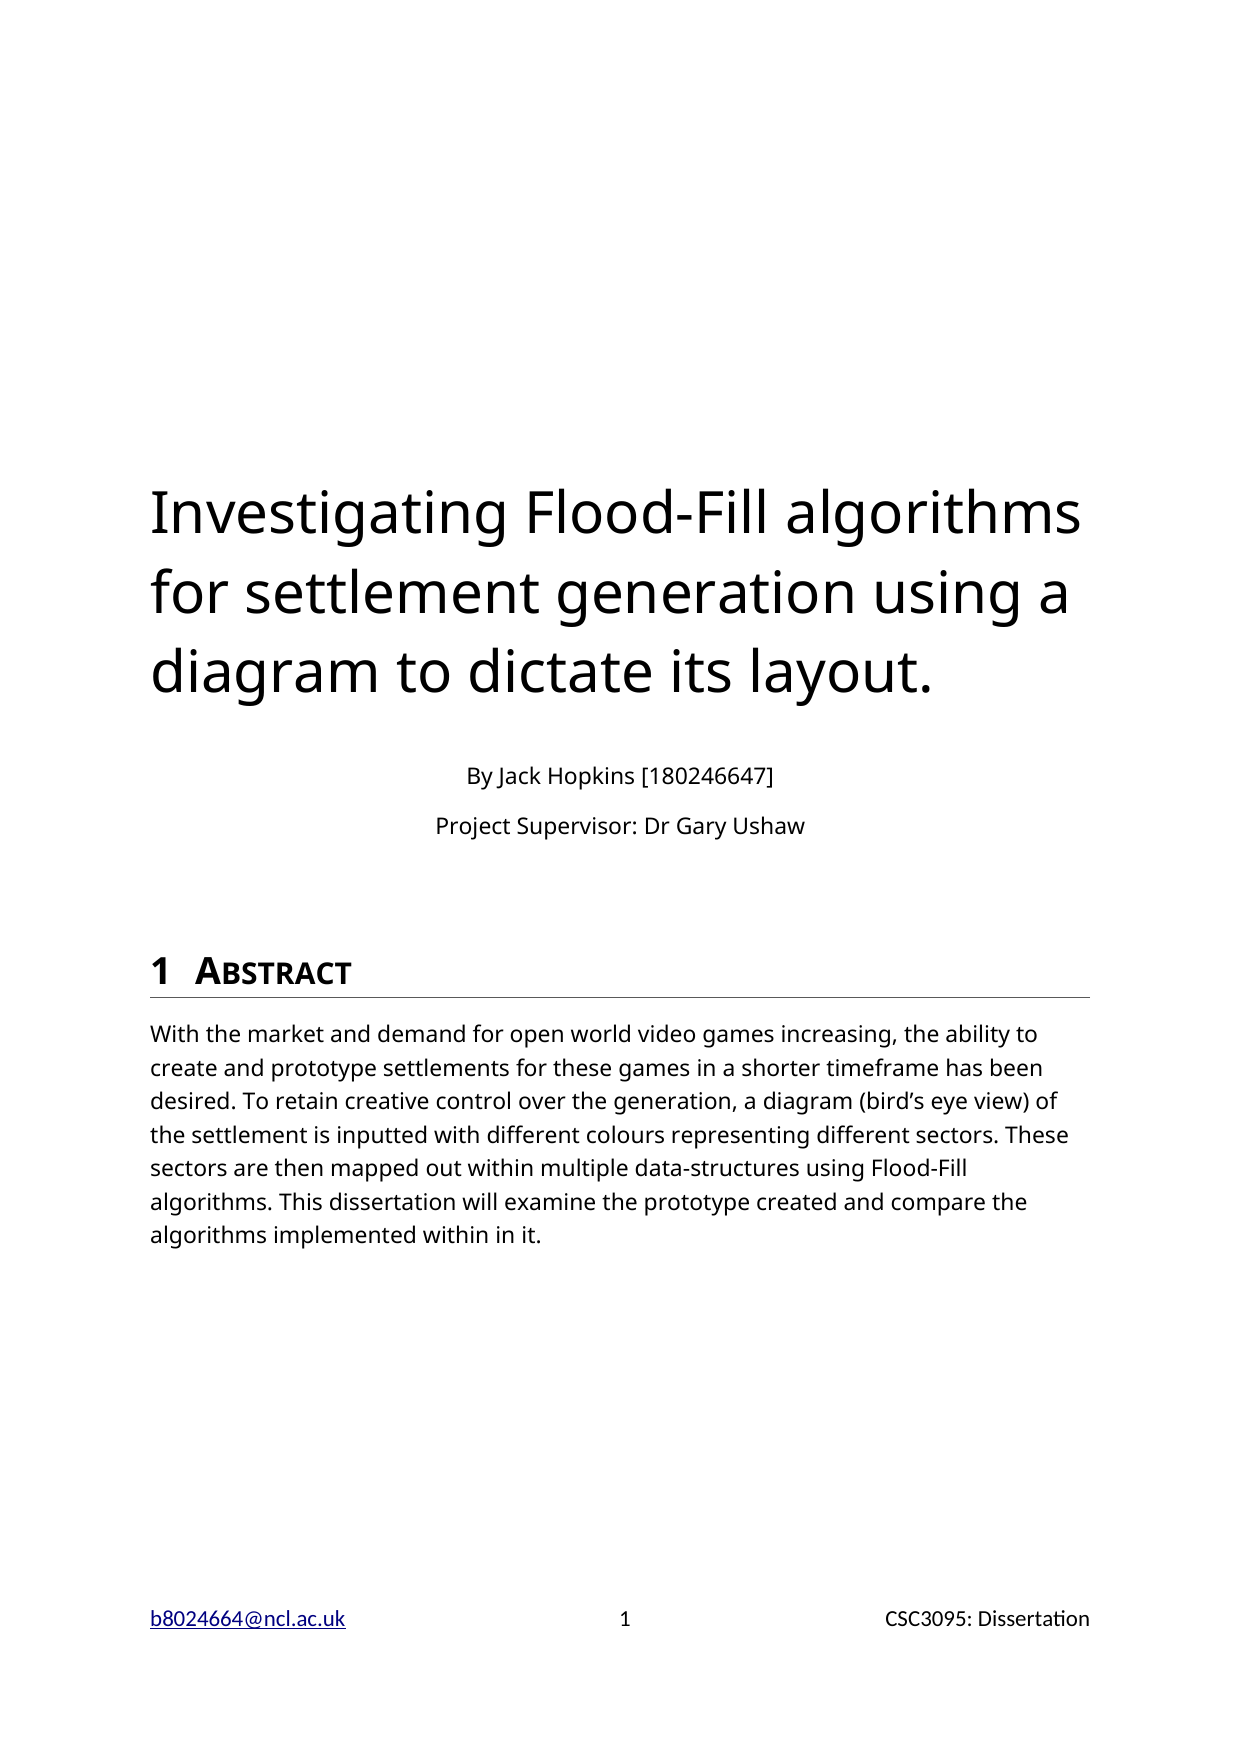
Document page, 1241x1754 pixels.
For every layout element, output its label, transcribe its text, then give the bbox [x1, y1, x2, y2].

text By Jack Hopkins [180246647] [150, 760, 1090, 791]
subtitle Abstract [150, 944, 1090, 997]
text Project Supervisor: Dr Gary Ushaw [150, 810, 1090, 841]
title Investigating Flood-Fill algorithms for settlement generation using a diagram to dictate its layout. [150, 471, 1090, 709]
text With the market and demand for open world video games increasing, the ability to create and prototype settlements for these games in a shorter timeframe has been desired. To retain creative control over the generation, a diagram (bird’s eye view) of the settlement is inputted with different colours representing different sectors. These sectors are then mapped out within multiple data-structures using Flood-Fill algorithms. This dissertation will examine the prototype created and compare the algorithms implemented within in it. [150, 1018, 1090, 1250]
